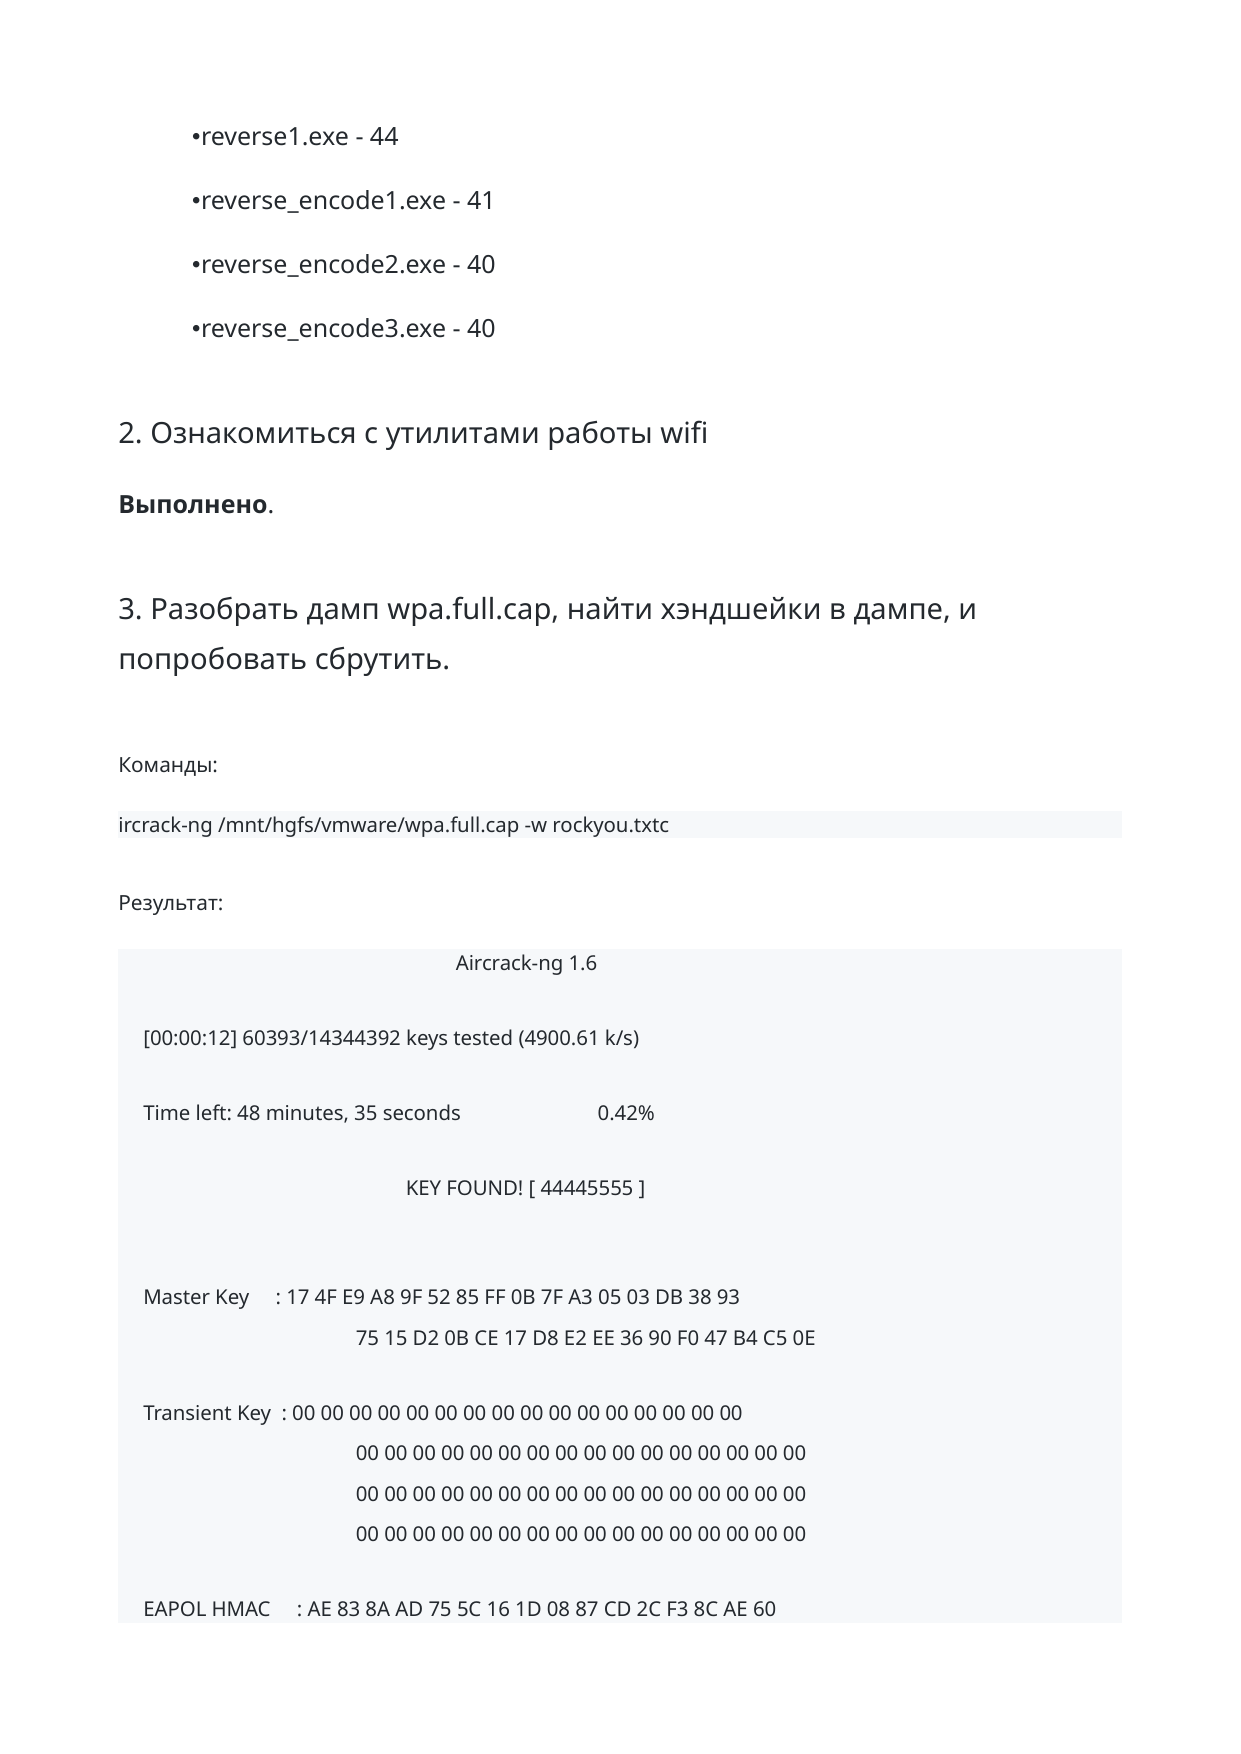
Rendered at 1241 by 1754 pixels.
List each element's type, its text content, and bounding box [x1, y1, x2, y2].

text Aircrack-ng 1.6 [118, 949, 1122, 977]
text 00 00 00 00 00 00 00 00 00 00 00 00 00 00 00 00 [118, 1479, 1122, 1507]
subtitle Результат: [118, 888, 1122, 917]
text KEY FOUND! [ 44445555 ] [118, 1173, 1122, 1202]
text [00:00:12] 60393/14344392 keys tested (4900.61 k/s) [118, 1024, 1122, 1052]
list reverse_encode1.exe - 41 [118, 182, 1122, 216]
text Выполнено. [118, 487, 1122, 521]
text Master Key : 17 4F E9 A8 9F 52 85 FF 0B 7F A3 05 03 DB 38 93 [118, 1283, 1122, 1311]
list reverse_encode3.exe - 40 [118, 311, 1122, 345]
subtitle 3. Разобрать дамп wpa.full.cap, найти хэндшейки в дампе, и попробовать сбрутить. [118, 588, 1122, 678]
text ircrack-ng /mnt/hgfs/vmware/wpa.full.cap -w rockyou.txtc [118, 811, 1122, 838]
text 00 00 00 00 00 00 00 00 00 00 00 00 00 00 00 00 [118, 1439, 1122, 1467]
text 00 00 00 00 00 00 00 00 00 00 00 00 00 00 00 00 [118, 1520, 1122, 1548]
list reverse_encode2.exe - 40 [118, 246, 1122, 281]
text Time left: 48 minutes, 35 seconds 0.42% [118, 1099, 1122, 1127]
text EAPOL HMAC : AE 83 8A AD 75 5C 16 1D 08 87 CD 2C F3 8C AE 60 [118, 1595, 1122, 1623]
subtitle 2. Ознакомиться с утилитами работы wifi [118, 412, 1122, 452]
subtitle Команды: [118, 750, 1122, 779]
text 75 15 D2 0B CE 17 D8 E2 EE 36 90 F0 47 B4 C5 0E [118, 1323, 1122, 1351]
text Transient Key : 00 00 00 00 00 00 00 00 00 00 00 00 00 00 00 00 [118, 1398, 1122, 1426]
list reverse1.exe - 44 [118, 118, 1122, 152]
